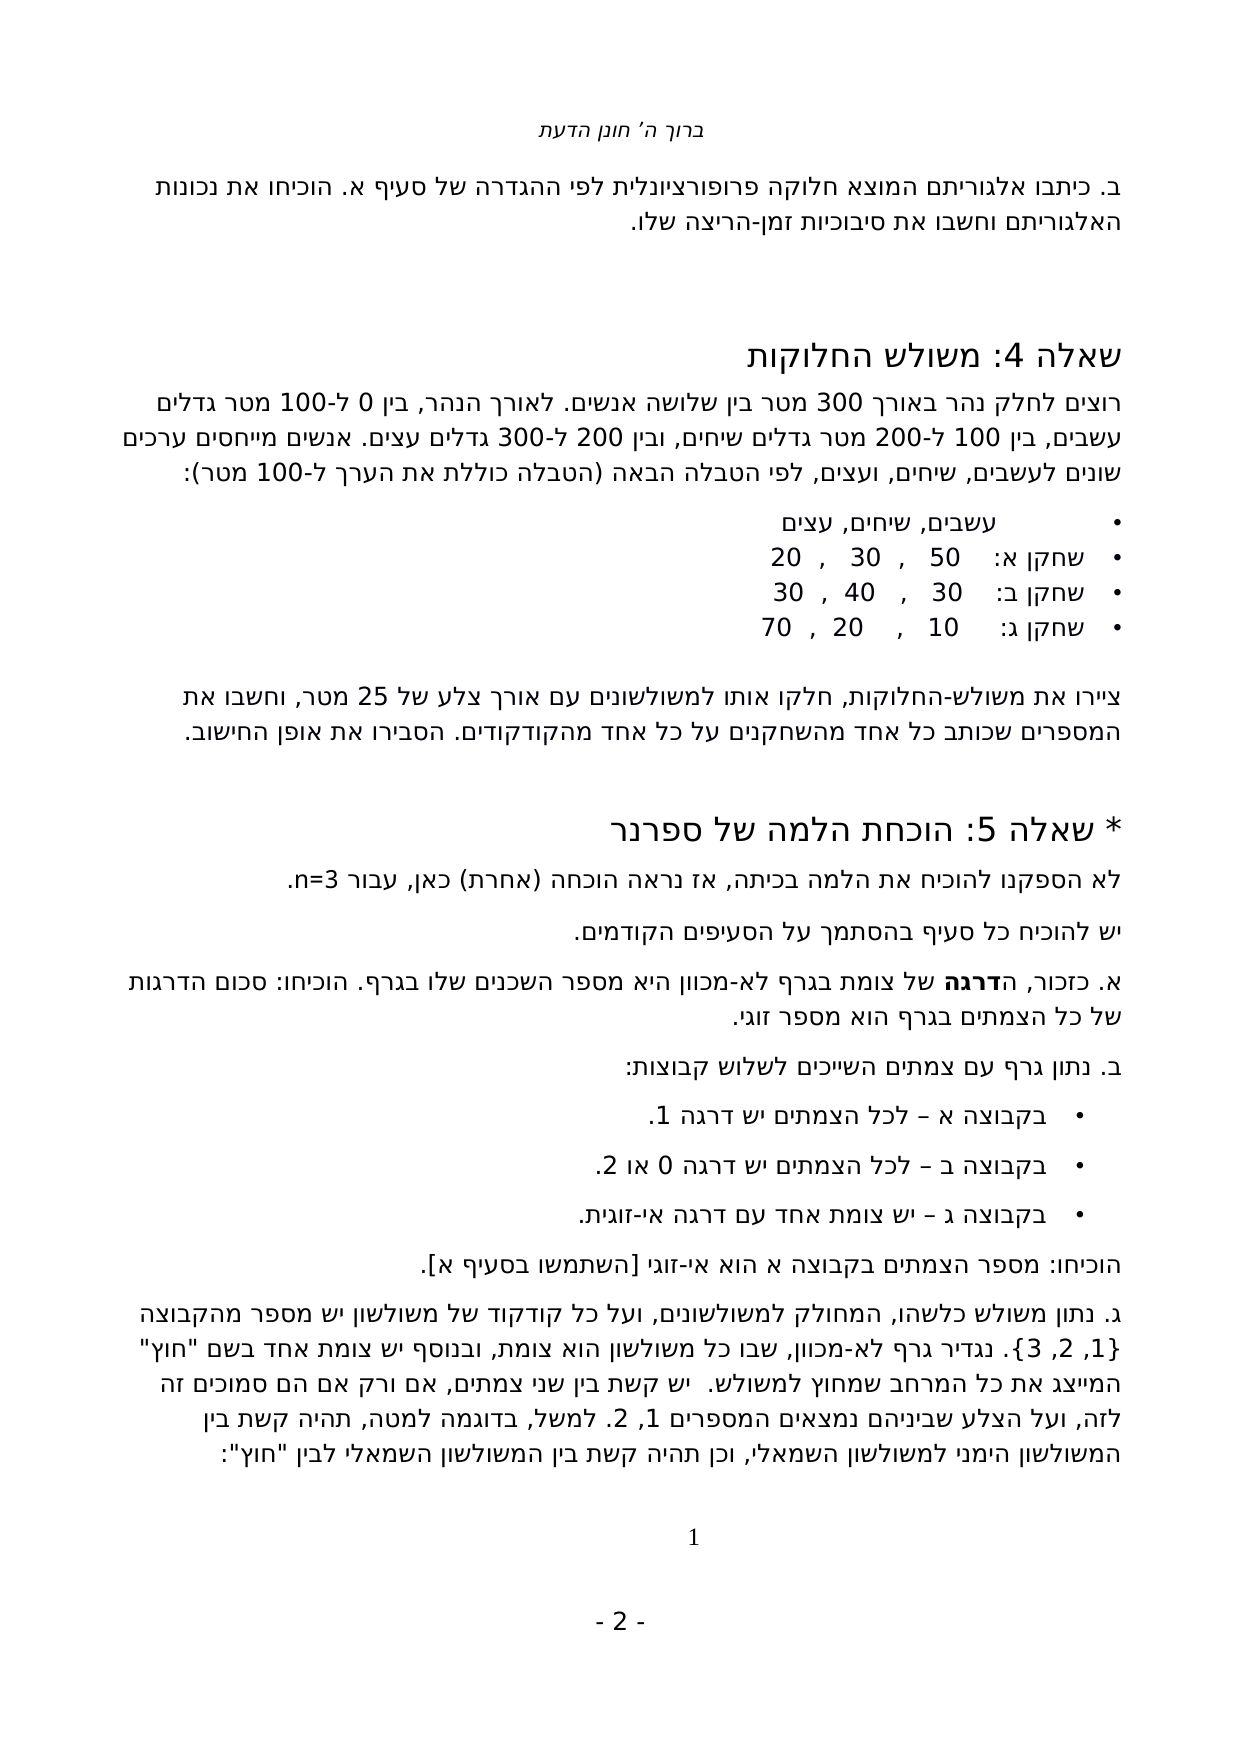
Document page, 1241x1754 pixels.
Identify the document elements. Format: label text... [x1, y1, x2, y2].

list שחקן ג: 10 , 20 , 70 [118, 613, 1122, 642]
subtitle * שאלה 5: הוכחת הלמה של ספרנר [118, 811, 1122, 849]
list שחקן ב: 30 , 40 , 30 [118, 578, 1122, 607]
text א. כזכור, הדרגה של צומת בגרף לא-מכוון היא מספר השכנים שלו בגרף. הוכיחו: סכום הדרגות של כל הצמתים בגרף הוא מספר זוגי. [118, 967, 1122, 1031]
text ב. נתון גרף עם צמתים השייכים לשלוש קבוצות: [118, 1052, 1122, 1081]
text ב. כיתבו אלגוריתם המוצא חלוקה פרופורציונלית לפי ההגדרה של סעיף א. הוכיחו את נכונות האלגוריתם וחשבו את סיבוכיות זמן-הריצה שלו. [118, 172, 1122, 236]
text הוכיחו: מספר הצמתים בקבוצה א הוא אי-זוגי [השתמשו בסעיף א]. [118, 1250, 1122, 1279]
text ציירו את משולש-החלוקות, חלקו אותו למשולשונים עם אורך צלע של 25 מטר, וחשבו את המספרים שכותב כל אחד מהשחקנים על כל אחד מהקודקודים. הסבירו את אופן החישוב. [118, 682, 1122, 746]
list שחקן א: 50 , 30 , 20 [118, 543, 1122, 572]
list עשבים, שיחים, עצים [118, 508, 1122, 537]
list בקבוצה ב – לכל הצמתים יש דרגה 0 או 2. [118, 1151, 1084, 1180]
text לא הספקנו להוכיח את הלמה בכיתה, אז נראה הוכחה (אחרת) כאן, עבור n=3. [118, 862, 1122, 896]
list בקבוצה א – לכל הצמתים יש דרגה 1. [118, 1101, 1084, 1130]
text ג. נתון משולש כלשהו, המחולק למשולשונים, ועל כל קודקוד של משולשון יש מספר מהקבוצה {1, 2, 3}. נגדיר גרף לא-מכוון, שבו כל משולשון הוא צומת, ובנוסף יש צומת אחד בשם "חוץ" המייצג את כל המרחב שמחוץ למשולש. יש קשת בין שני צמתים, אם ורק אם הם סמוכים זה לזה, ועל הצלע שביניהם נמצאים המספרים 1, 2. למשל, בדוגמה למטה, תהיה קשת בין המשולשון הימני למשולשון השמאלי, וכן תהיה קשת בין המשולשון השמאלי לבין "חוץ": [118, 1299, 1122, 1469]
text רוצים לחלק נהר באורך 300 מטר בין שלושה אנשים. לאורך הנהר, בין 0 ל-100 מטר גדלים עשבים, בין 100 ל-200 מטר גדלים שיחים, ובין 200 ל-300 גדלים עצים. אנשים מייחסים ערכים שונים לעשבים, שיחים, ועצים, לפי הטבלה הבאה (הטבלה כוללת את הערך ל-100 מטר): [118, 388, 1122, 487]
subtitle שאלה 4: משולש החלוקות [118, 337, 1122, 376]
list בקבוצה ג – יש צומת אחד עם דרגה אי-זוגית. [118, 1200, 1084, 1229]
text יש להוכיח כל סעיף בהסתמך על הסעיפים הקודמים. [118, 917, 1122, 947]
